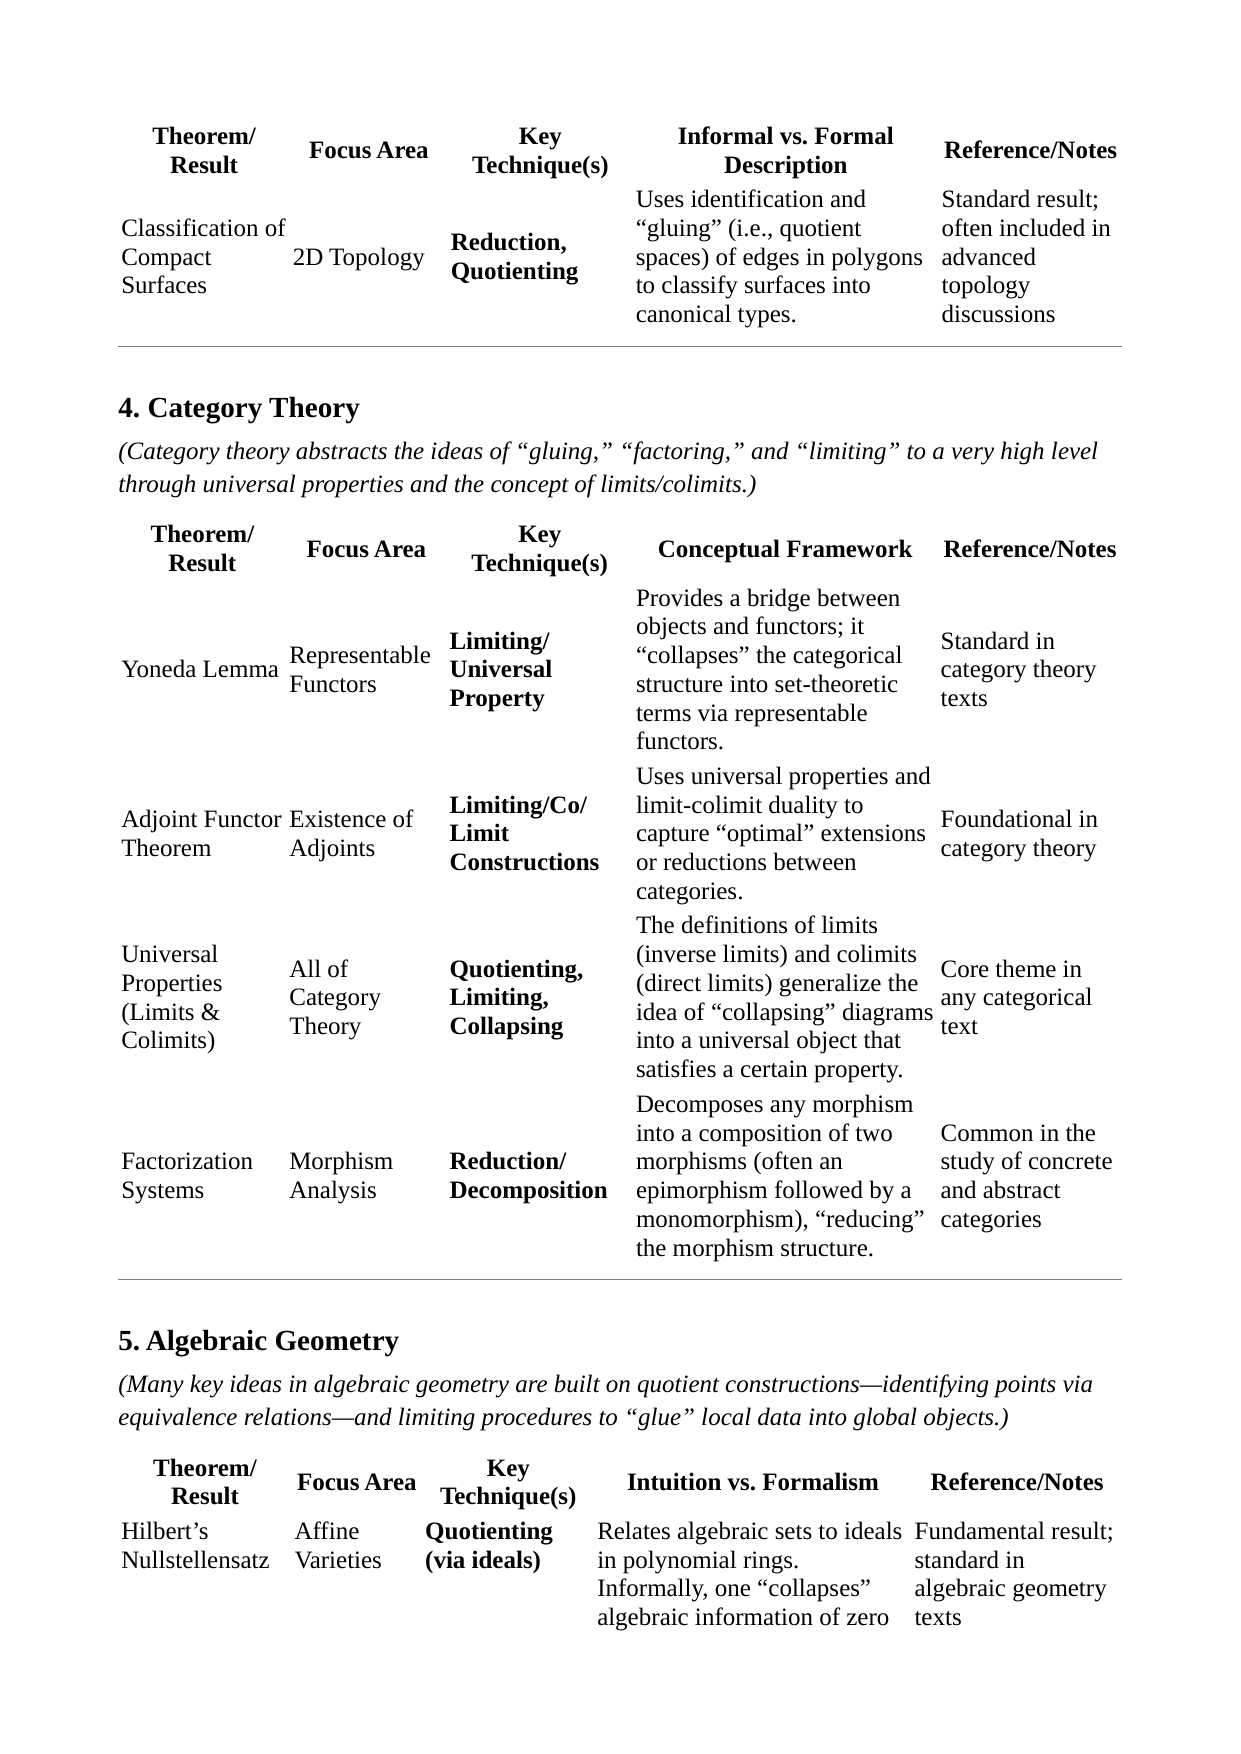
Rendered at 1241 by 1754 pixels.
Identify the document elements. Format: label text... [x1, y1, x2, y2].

table_header Focus Area [286, 516, 446, 580]
subtitle 5. Algebraic Geometry [118, 1323, 1122, 1357]
table_header Theorem/Result [118, 118, 290, 181]
table_cell Fundamental result; standard in algebraic geometry texts [911, 1513, 1122, 1634]
table_header Informal vs. Formal Description [633, 118, 938, 181]
subtitle 4. Category Theory [118, 390, 1122, 423]
table_header Key Technique(s) [446, 516, 633, 580]
table_cell Uses universal properties and limit-colimit duality to capture “optimal” extensions or reductions between categories. [633, 758, 937, 908]
text (Category theory abstracts the ideas of “gluing,” “factoring,” and “limiting” to a very high level through universal properties and the concept of limits/colimits.) [118, 436, 1122, 498]
table_header Key Technique(s) [448, 118, 633, 181]
table_cell Yoneda Lemma [118, 580, 286, 758]
table_header Focus Area [290, 118, 448, 181]
table_header Reference/Notes [938, 516, 1122, 580]
table_header Theorem/Result [118, 1450, 291, 1513]
table_cell Universal Properties (Limits & Colimits) [118, 908, 286, 1086]
table_cell All of Category Theory [286, 908, 446, 1086]
table_cell Quotienting, Limiting, Collapsing [446, 908, 633, 1086]
text (Many key ideas in algebraic geometry are built on quotient constructions—identifying points via equivalence relations—and limiting procedures to “glue” local data into global objects.) [118, 1369, 1122, 1431]
table_cell Limiting/Universal Property [446, 580, 633, 758]
table_cell Representable Functors [286, 580, 446, 758]
table_cell Adjoint Functor Theorem [118, 758, 286, 908]
table_header Conceptual Framework [633, 516, 937, 580]
table_cell Core theme in any categorical text [938, 908, 1122, 1086]
table_header Reference/Notes [911, 1450, 1122, 1513]
table_cell Quotienting (via ideals) [422, 1513, 594, 1634]
table_header Key Technique(s) [422, 1450, 594, 1513]
table_cell Reduction/Decomposition [446, 1086, 633, 1264]
table_cell Common in the study of concrete and abstract categories [938, 1086, 1122, 1264]
table_cell Uses identification and “gluing” (i.e., quotient spaces) of edges in polygons to classify surfaces into canonical types. [633, 181, 938, 331]
table_header Focus Area [291, 1450, 422, 1513]
table_cell Reduction, Quotienting [448, 181, 633, 331]
table_cell Classification of Compact Surfaces [118, 181, 290, 331]
table_cell Standard result; often included in advanced topology discussions [939, 181, 1122, 331]
table_header Reference/Notes [939, 118, 1122, 181]
table_cell The definitions of limits (inverse limits) and colimits (direct limits) generalize the idea of “collapsing” diagrams into a universal object that satisfies a certain property. [633, 908, 937, 1086]
table_cell Decomposes any morphism into a composition of two morphisms (often an epimorphism followed by a monomorphism), “reducing” the morphism structure. [633, 1086, 937, 1264]
table_cell Affine Varieties [291, 1513, 422, 1634]
table_cell 2D Topology [290, 181, 448, 331]
table_cell Factorization Systems [118, 1086, 286, 1264]
table_cell Relates algebraic sets to ideals in polynomial rings. Informally, one “collapses” algebraic information of zero [594, 1513, 911, 1634]
table_cell Standard in category theory texts [938, 580, 1122, 758]
table_cell Foundational in category theory [938, 758, 1122, 908]
table_header Theorem/Result [118, 516, 286, 580]
table_cell Morphism Analysis [286, 1086, 446, 1264]
table_header Intuition vs. Formalism [594, 1450, 911, 1513]
table_cell Provides a bridge between objects and functors; it “collapses” the categorical structure into set-theoretic terms via representable functors. [633, 580, 937, 758]
table_cell Limiting/Co/Limit Constructions [446, 758, 633, 908]
table_cell Hilbert’s Nullstellensatz [118, 1513, 291, 1634]
table_cell Existence of Adjoints [286, 758, 446, 908]
